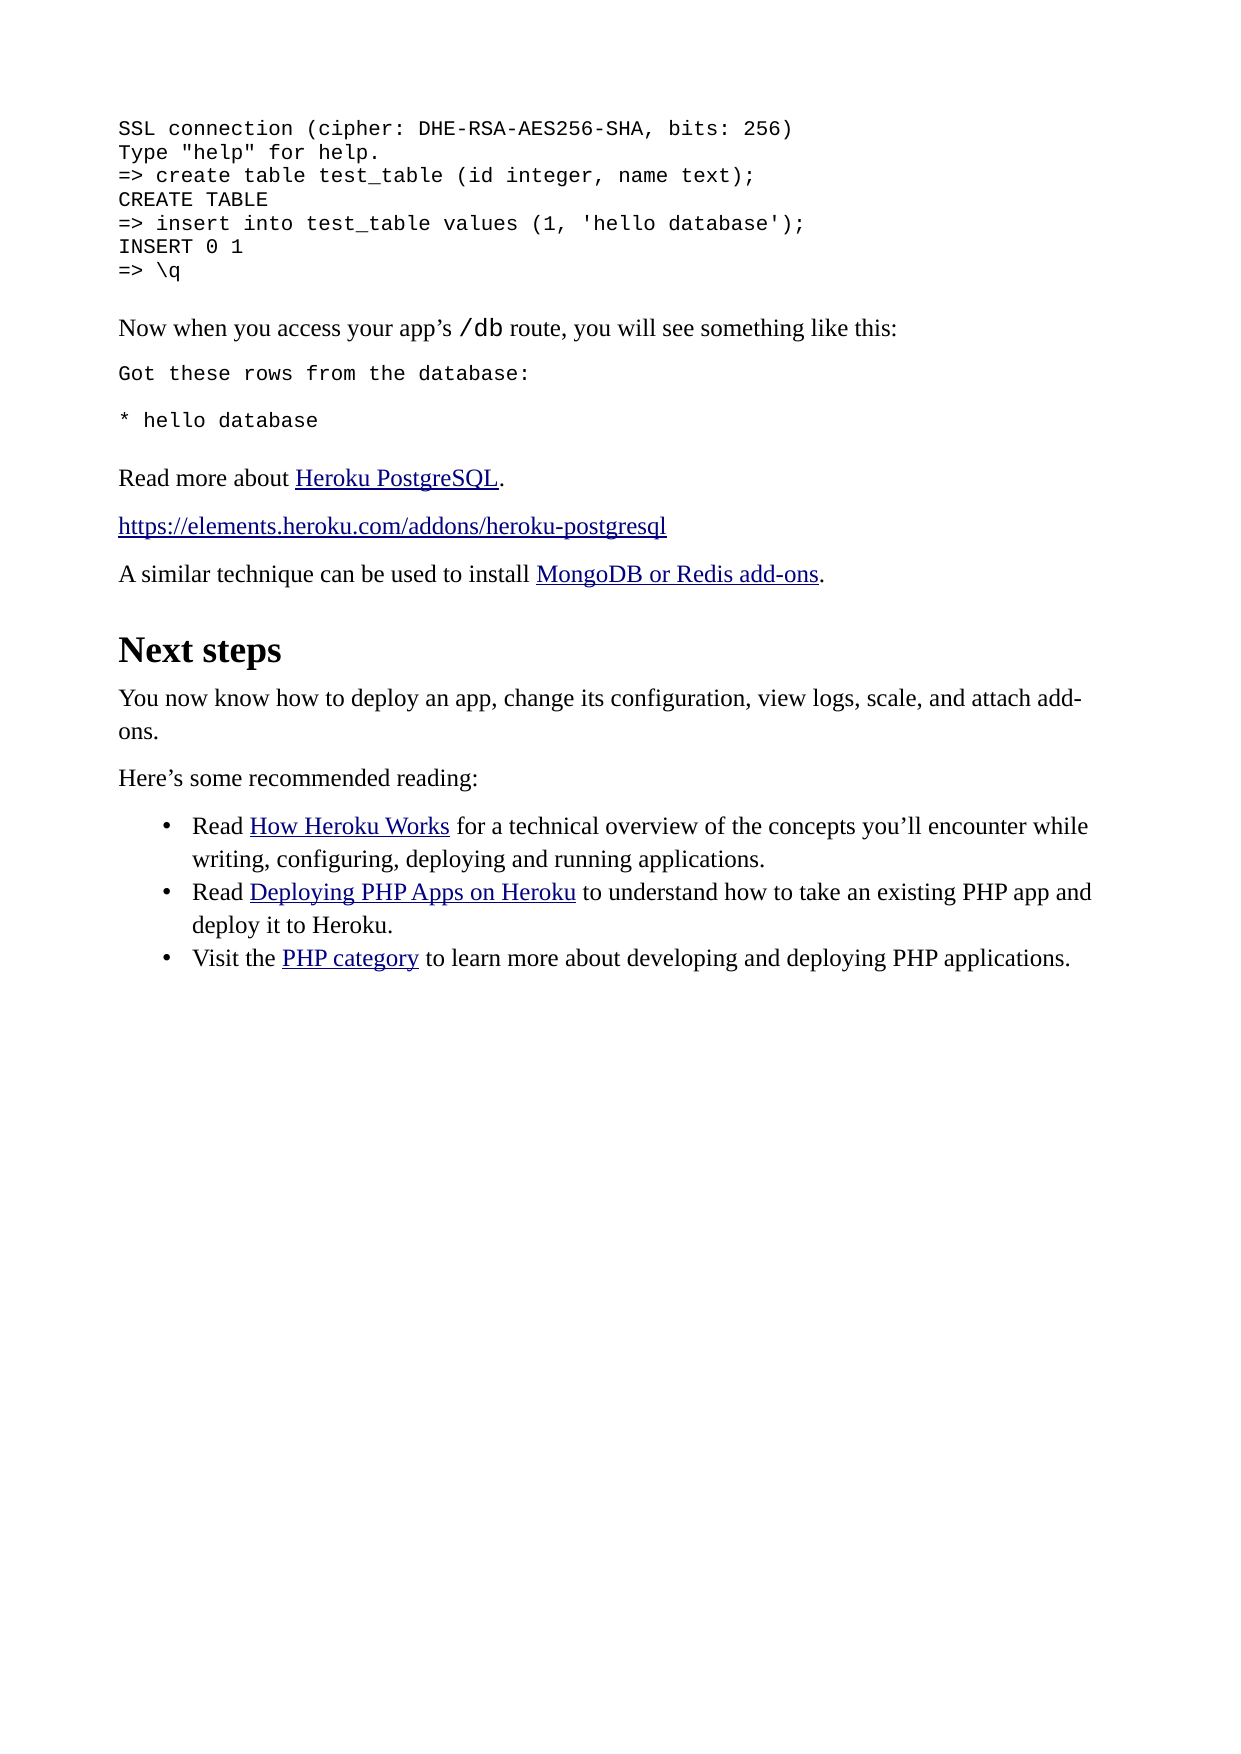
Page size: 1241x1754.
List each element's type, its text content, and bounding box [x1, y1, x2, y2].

text https://elements.heroku.com/addons/heroku-postgresql [118, 511, 1122, 540]
text SSL connection (cipher: DHE-RSA-AES256-SHA, bits: 256) [118, 118, 1122, 142]
text A similar technique can be used to install MongoDB or Redis add-ons. [118, 559, 1122, 587]
list Read Deploying PHP Apps on Heroku to understand how to take an existing PHP app and deploy it to Heroku. [162, 877, 1122, 939]
text => create table test_table (id integer, name text); [118, 165, 1122, 189]
text INSERT 0 1 [118, 236, 1122, 260]
text => insert into test_table values (1, 'hello database'); [118, 213, 1122, 236]
text Got these rows from the database: [118, 363, 1122, 387]
text * hello database [118, 410, 1122, 434]
list Read How Heroku Works for a technical overview of the concepts you’ll encounter while writing, configuring, deploying and running applications. [162, 811, 1122, 873]
text => \q [118, 260, 1122, 284]
text Here’s some recommended reading: [118, 763, 1122, 792]
text You now know how to deploy an app, change its configuration, view logs, scale, and attach add-ons. [118, 683, 1122, 744]
subtitle Next steps [118, 627, 1122, 670]
text Now when you access your app’s /db route, you will see something like this: [118, 313, 1122, 344]
text Type "help" for help. [118, 142, 1122, 165]
list Visit the PHP category to learn more about developing and deploying PHP applications. [162, 943, 1122, 972]
text Read more about Heroku PostgreSQL. [118, 463, 1122, 492]
text CREATE TABLE [118, 189, 1122, 213]
